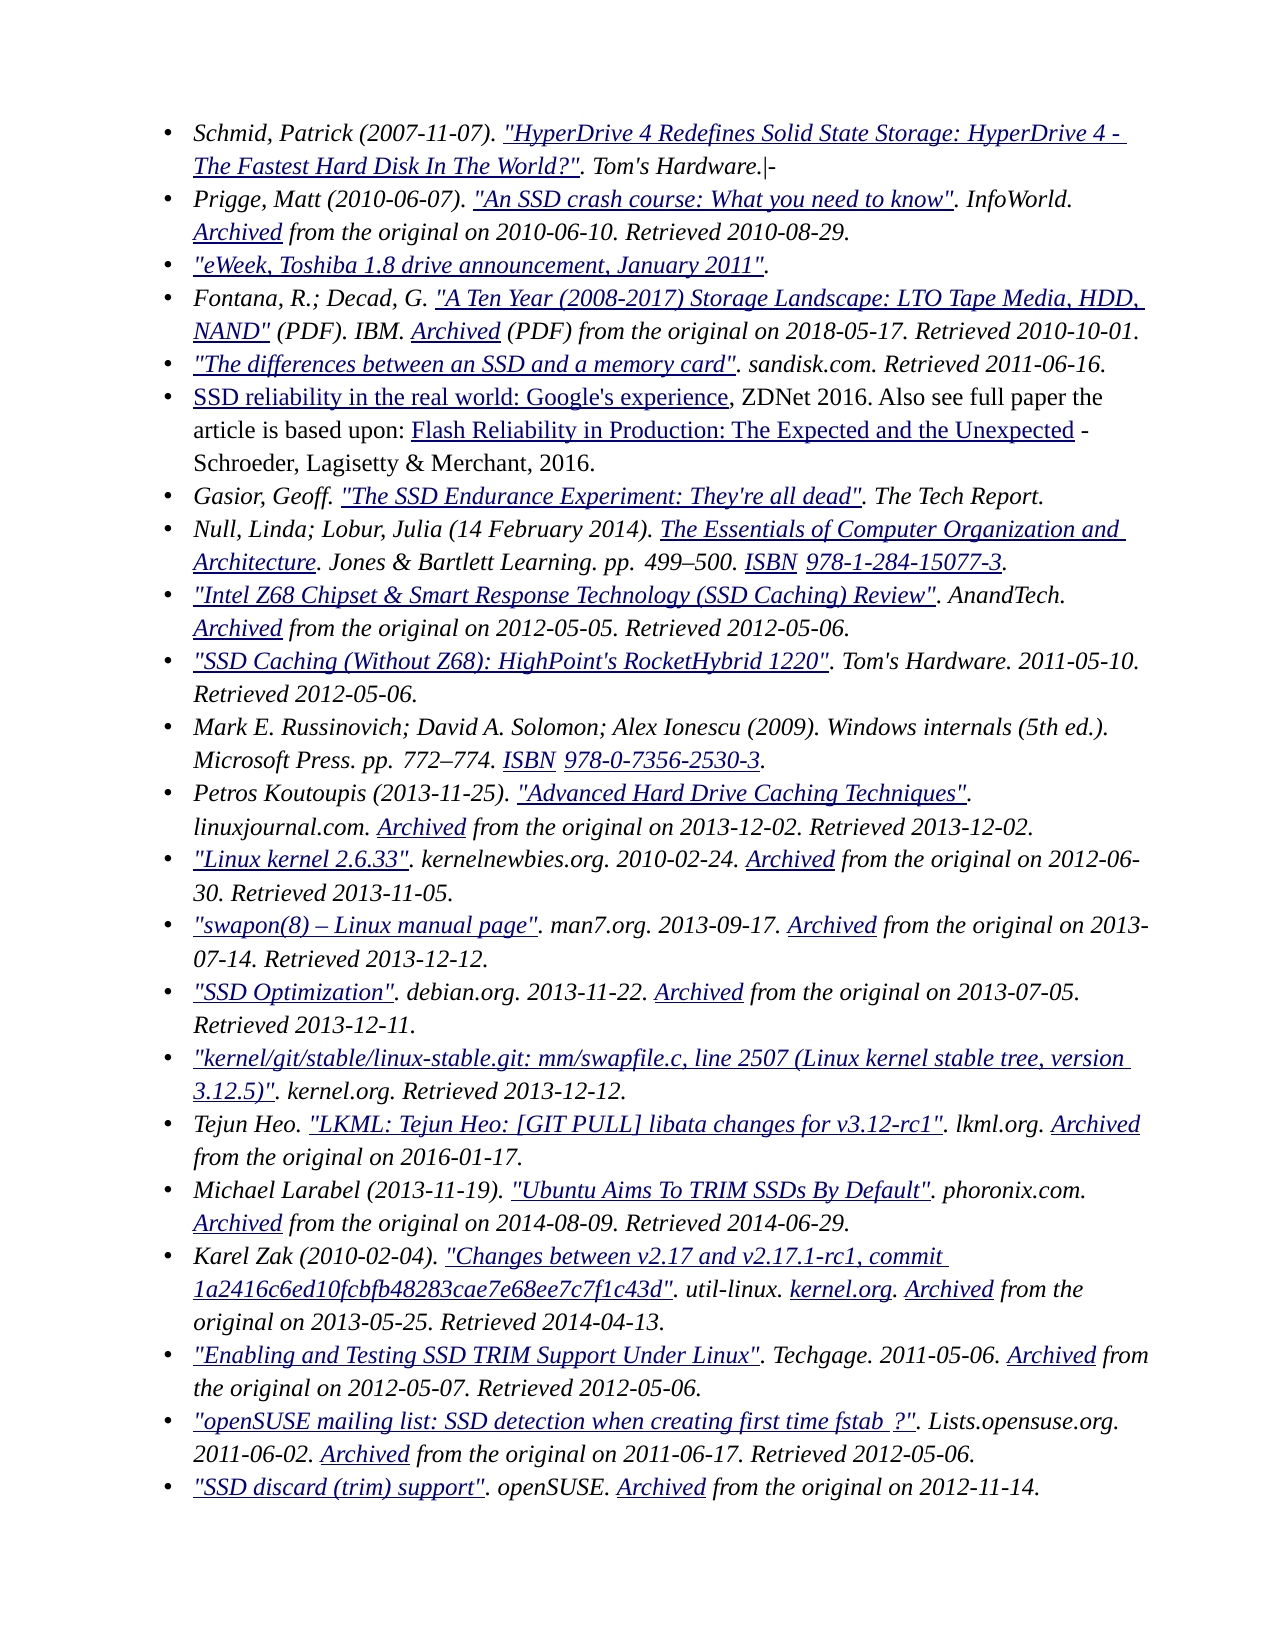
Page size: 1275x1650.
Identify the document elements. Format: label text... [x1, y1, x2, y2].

list Michael Larabel (2013-11-19). "Ubuntu Aims To TRIM SSDs By Default". phoronix.com. Archived from the original on 2014-08-09. Retrieved 2014-06-29. [164, 1175, 1157, 1237]
list "openSUSE mailing list: SSD detection when creating first time fstab ?". Lists.opensuse.org. 2011-06-02. Archived from the original on 2011-06-17. Retrieved 2012-05-06. [164, 1406, 1157, 1468]
list SSD reliability in the real world: Google's experience, ZDNet 2016. Also see full paper the article is based upon: Flash Reliability in Production: The Expected and the Unexpected - Schroeder, Lagisetty & Merchant, 2016. [164, 382, 1157, 477]
list Mark E. Russinovich; David A. Solomon; Alex Ionescu (2009). Windows internals (5th ed.). Microsoft Press. pp. 772–774. ISBN 978-0-7356-2530-3. [164, 712, 1157, 774]
list Petros Koutoupis (2013-11-25). "Advanced Hard Drive Caching Techniques". linuxjournal.com. Archived from the original on 2013-12-02. Retrieved 2013-12-02. [164, 778, 1157, 840]
list "SSD discard (trim) support". openSUSE. Archived from the original on 2012-11-14. [164, 1472, 1157, 1501]
list Tejun Heo. "LKML: Tejun Heo: [GIT PULL] libata changes for v3.12-rc1". lkml.org. Archived from the original on 2016-01-17. [164, 1109, 1157, 1171]
list Null, Linda; Lobur, Julia (14 February 2014). The Essentials of Computer Organization and Architecture. Jones & Bartlett Learning. pp. 499–500. ISBN 978-1-284-15077-3. [164, 514, 1157, 576]
list "The differences between an SSD and a memory card". sandisk.com. Retrieved 2011-06-16. [164, 349, 1157, 378]
list "SSD Optimization". debian.org. 2013-11-22. Archived from the original on 2013-07-05. Retrieved 2013-12-11. [164, 977, 1157, 1038]
list "kernel/git/stable/linux-stable.git: mm/swapfile.c, line 2507 (Linux kernel stable tree, version 3.12.5)". kernel.org. Retrieved 2013-12-12. [164, 1043, 1157, 1104]
list "SSD Caching (Without Z68): HighPoint's RocketHybrid 1220". Tom's Hardware. 2011-05-10. Retrieved 2012-05-06. [164, 646, 1157, 708]
list "swapon(8) – Linux manual page". man7.org. 2013-09-17. Archived from the original on 2013-07-14. Retrieved 2013-12-12. [164, 911, 1157, 972]
list Prigge, Matt (2010-06-07). "An SSD crash course: What you need to know". InfoWorld. Archived from the original on 2010-06-10. Retrieved 2010-08-29. [164, 184, 1157, 246]
list Karel Zak (2010-02-04). "Changes between v2.17 and v2.17.1-rc1, commit 1a2416c6ed10fcbfb48283cae7e68ee7c7f1c43d". util-linux. kernel.org. Archived from the original on 2013-05-25. Retrieved 2014-04-13. [164, 1241, 1157, 1336]
list "Intel Z68 Chipset & Smart Response Technology (SSD Caching) Review". AnandTech. Archived from the original on 2012-05-05. Retrieved 2012-05-06. [164, 580, 1157, 642]
list "Enabling and Testing SSD TRIM Support Under Linux". Techgage. 2011-05-06. Archived from the original on 2012-05-07. Retrieved 2012-05-06. [164, 1340, 1157, 1402]
list "Linux kernel 2.6.33". kernelnewbies.org. 2010-02-24. Archived from the original on 2012-06-30. Retrieved 2013-11-05. [164, 844, 1157, 906]
list Gasior, Geoff. "The SSD Endurance Experiment: They're all dead". The Tech Report. [164, 481, 1157, 510]
list Fontana, R.; Decad, G. "A Ten Year (2008-2017) Storage Landscape: LTO Tape Media, HDD, NAND" (PDF). IBM. Archived (PDF) from the original on 2018-05-17. Retrieved 2010-10-01. [164, 283, 1157, 345]
list "eWeek, Toshiba 1.8 drive announcement, January 2011". [164, 250, 1157, 279]
list Schmid, Patrick (2007-11-07). "HyperDrive 4 Redefines Solid State Storage: HyperDrive 4 - The Fastest Hard Disk In The World?". Tom's Hardware.|- [164, 118, 1157, 180]
